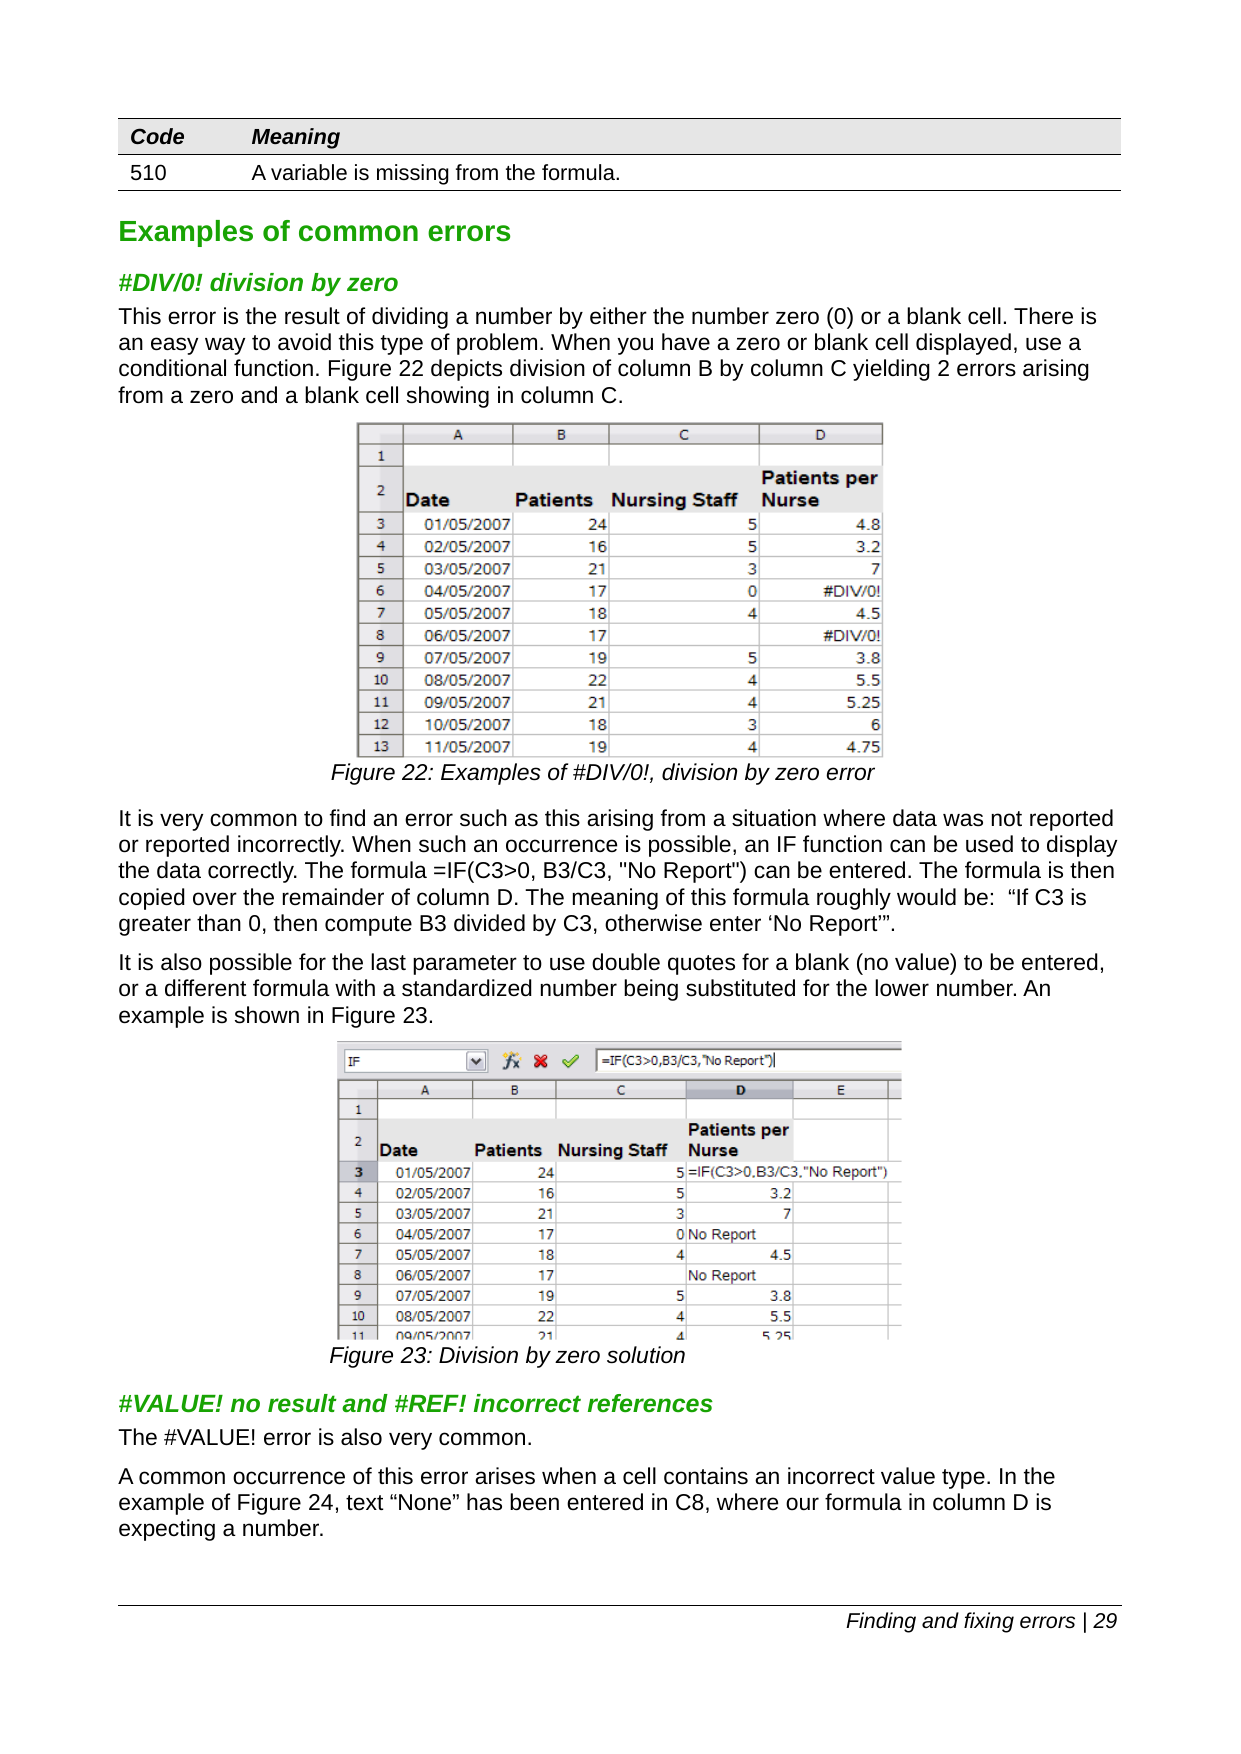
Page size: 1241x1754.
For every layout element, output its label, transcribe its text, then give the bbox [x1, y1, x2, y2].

text Figure 23: Division by zero solution [329, 1041, 911, 1368]
subtitle #DIV/0! division by zero [118, 268, 1122, 297]
table_header Meaning [240, 119, 1121, 154]
text This error is the result of dividing a number by either the number zero (0) or a blank cell. There is an easy way to avoid this type of problem. When you have a zero or blank cell displayed, use a conditional function. Figure 22 depicts division of column B by column C yielding 2 errors arising from a zero and a blank cell showing in column C. [118, 303, 1122, 408]
subtitle #VALUE! no result and #REF! incorrect references [118, 1389, 1122, 1418]
picture [336, 1040, 904, 1342]
table_cell 510 [118, 155, 240, 190]
table_header Code [118, 119, 240, 154]
subtitle Examples of common errors [118, 214, 1122, 247]
text A common occurrence of this error arises when a cell contains an incorrect value type. In the example of Figure 24, text “None” has been entered in C8, where our formula in column D is expecting a number. [118, 1463, 1122, 1542]
text It is also possible for the last parameter to use double quotes for a blank (no value) to be entered, or a different formula with a standardized number being substituted for the lower number. An example is shown in Figure 23. [118, 949, 1122, 1028]
text It is very common to find an error such as this arising from a situation where data was not reported or reported incorrectly. When such an occurrence is possible, an IF function can be used to display the data correctly. The formula =IF(C3>0, B3/C3, "No Report") can be entered. The formula is then copied over the remainder of column D. The meaning of this formula roughly would be: “If C3 is greater than 0, then compute B3 divided by C3, otherwise enter ‘No Report’”. [118, 805, 1122, 936]
table_cell A variable is missing from the formula. [240, 155, 1121, 190]
text The #VALUE! error is also very common. [118, 1424, 1122, 1450]
picture [354, 420, 886, 760]
text Figure 22: Examples of #DIV/0!, division by zero error [331, 421, 910, 786]
